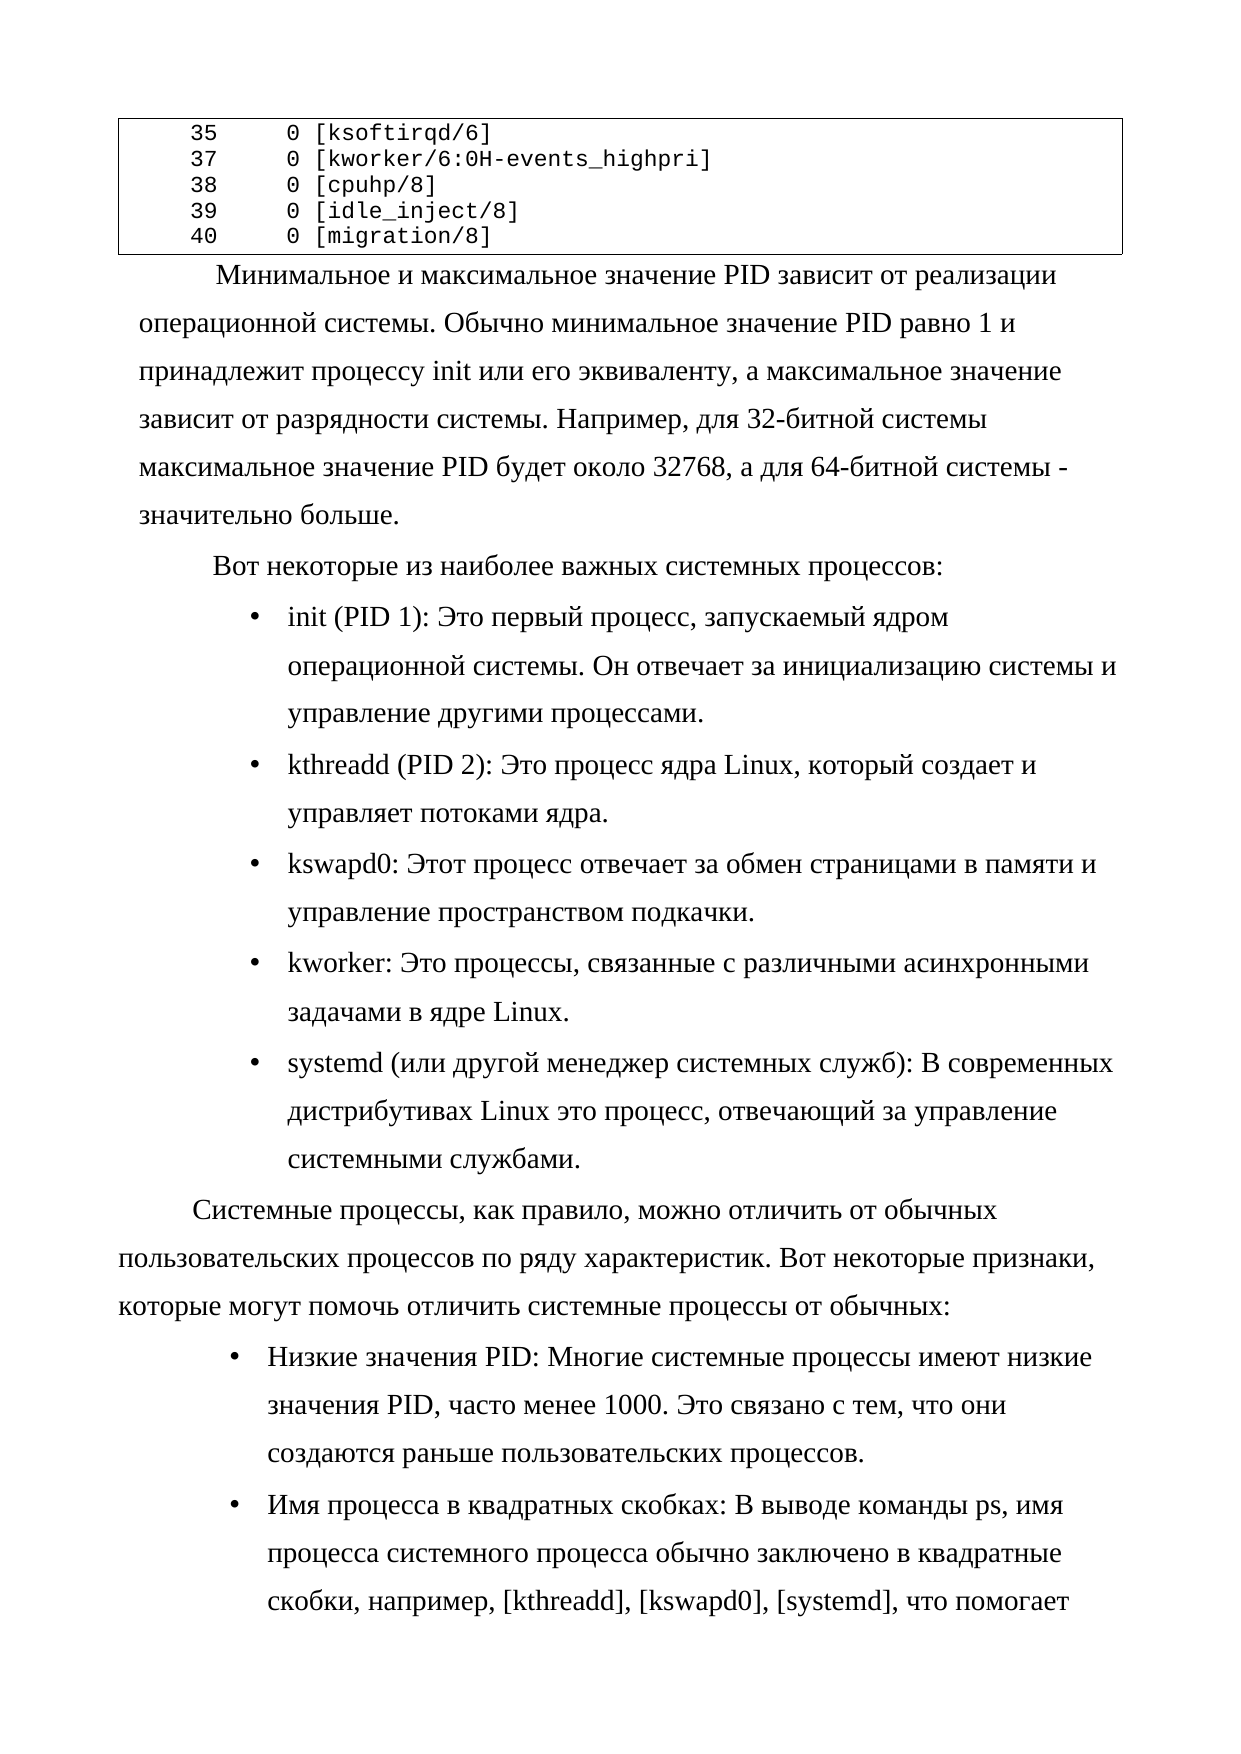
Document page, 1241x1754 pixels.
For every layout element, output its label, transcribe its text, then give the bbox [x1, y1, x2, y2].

list init (PID 1): Это первый процесс, запускаемый ядром операционной системы. Он отвечает за инициализацию системы и управление другими процессами. [250, 599, 1122, 729]
list kworker: Это процессы, связанные с различными асинхронными задачами в ядре Linux. [250, 946, 1122, 1027]
list systemd (или другой менеджер системных служб): В современных дистрибутивах Linux это процесс, отвечающий за управление системными службами. [250, 1045, 1122, 1174]
list Имя процесса в квадратных скобках: В выводе команды ps, имя процесса системного процесса обычно заключено в квадратные скобки, например, [kthreadd], [kswapd0], [systemd], что помогает [229, 1487, 1122, 1616]
text 35 0 [ksoftirqd/6] [119, 119, 1122, 144]
text 40 0 [migration/8] [119, 222, 1122, 254]
text 39 0 [idle_inject/8] [119, 196, 1122, 222]
list Низкие значения PID: Многие системные процессы имеют низкие значения PID, часто менее 1000. Это связано с тем, что они создаются раньше пользовательских процессов. [229, 1339, 1122, 1469]
text 37 0 [kworker/6:0H-events_highpri] [119, 144, 1122, 170]
list kthreadd (PID 2): Это процесс ядра Linux, который создает и управляет потоками ядра. [250, 747, 1122, 828]
text Минимальное и максимальное значение PID зависит от реализации операционной системы. Обычно минимальное значение PID равно 1 и принадлежит процессу init или его эквиваленту, а максимальное значение зависит от разрядности системы. Например, для 32-битной системы максимальное значение PID будет около 32768, а для 64-битной системы - значительно больше. [139, 257, 1098, 530]
list kswapd0: Этот процесс отвечает за обмен страницами в памяти и управление пространством подкачки. [250, 846, 1122, 928]
text Системные процессы, как правило, можно отличить от обычных пользовательских процессов по ряду характеристик. Вот некоторые признаки, которые могут помочь отличить системные процессы от обычных: [118, 1192, 1122, 1322]
text 38 0 [cpuhp/8] [119, 170, 1122, 196]
text Вот некоторые из наиболее важных системных процессов: [139, 548, 1098, 582]
